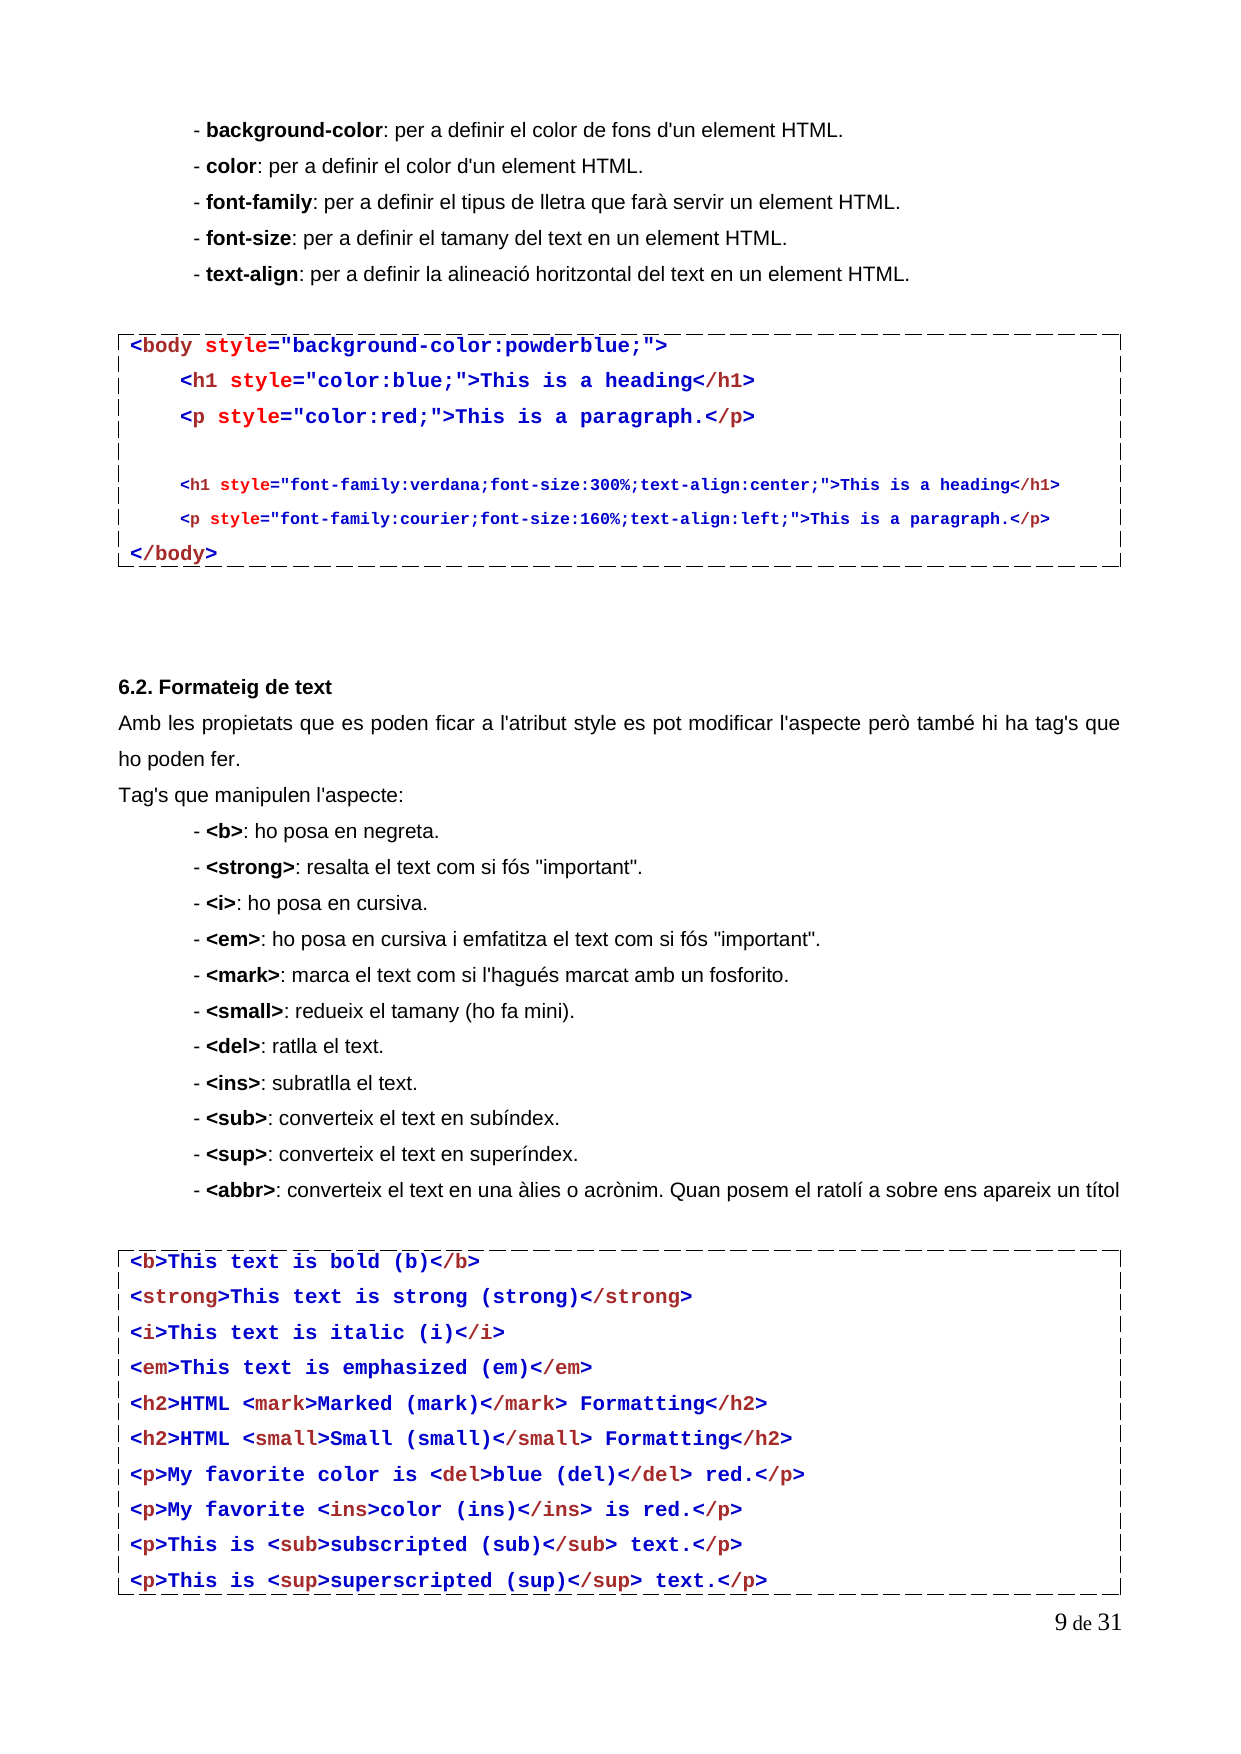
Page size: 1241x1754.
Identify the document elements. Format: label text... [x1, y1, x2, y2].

text - <b>: ho posa en negreta. [118, 819, 1122, 843]
text - font-family: per a definir el tipus de lletra que farà servir un element HTML. [118, 190, 1122, 214]
text - <sup>: converteix el text en superíndex. [118, 1142, 1122, 1166]
text - <del>: ratlla el text. [118, 1034, 1122, 1058]
text - <strong>: resalta el text com si fós "important". [118, 855, 1122, 879]
text - font-size: per a definir el tamany del text en un element HTML. [118, 226, 1122, 250]
text - <abbr>: converteix el text en una àlies o acrònim. Quan posem el ratolí a sobre ens apareix un títol [118, 1178, 1122, 1202]
text - <sub>: converteix el text en subíndex. [118, 1106, 1122, 1130]
text - <em>: ho posa en cursiva i emfatitza el text com si fós "important". [118, 927, 1122, 951]
text - background-color: per a definir el color de fons d'un element HTML. [118, 118, 1122, 142]
table_header <body style="background-color:powderblue;"> <h1 style="color:blue;">This is a heading</h1> <p style="color:red;">This is a paragraph.</p> <h1 style="font-family:verdana;font-size:300%;text-align:center;">This is a heading</h1> <p style="font-family:courier;font-size:160%;text-align:left;">This is a paragraph.</p> </body> [118, 334, 1121, 566]
table_header <b>This text is bold (b)</b> <strong>This text is strong (strong)</strong> <i>This text is italic (i)</i> <em>This text is emphasized (em)</em> <h2>HTML <mark>Marked (mark)</mark> Formatting</h2> <h2>HTML <small>Small (small)</small> Formatting</h2> <p>My favorite color is <del>blue (del)</del> red.</p> <p>My favorite <ins>color (ins)</ins> is red.</p> <p>This is <sub>subscripted (sub)</sub> text.</p> <p>This is <sup>superscripted (sup)</sup> text.</p> [118, 1250, 1121, 1593]
text Tag's que manipulen l'aspecte: [118, 783, 1122, 807]
text - <i>: ho posa en cursiva. [118, 891, 1122, 914]
text Amb les propietats que es poden ficar a l'atribut style es pot modificar l'aspecte però també hi ha tag's que ho poden fer. [118, 711, 1122, 771]
text - <mark>: marca el text com si l'hagués marcat amb un fosforito. [118, 962, 1122, 986]
text - text-align: per a definir la alineació horitzontal del text en un element HTML. [118, 262, 1122, 286]
text - color: per a definir el color d'un element HTML. [118, 154, 1122, 178]
text - <ins>: subratlla el text. [118, 1070, 1122, 1094]
text - <small>: redueix el tamany (ho fa mini). [118, 998, 1122, 1022]
text 6.2. Formateig de text [118, 675, 1122, 699]
